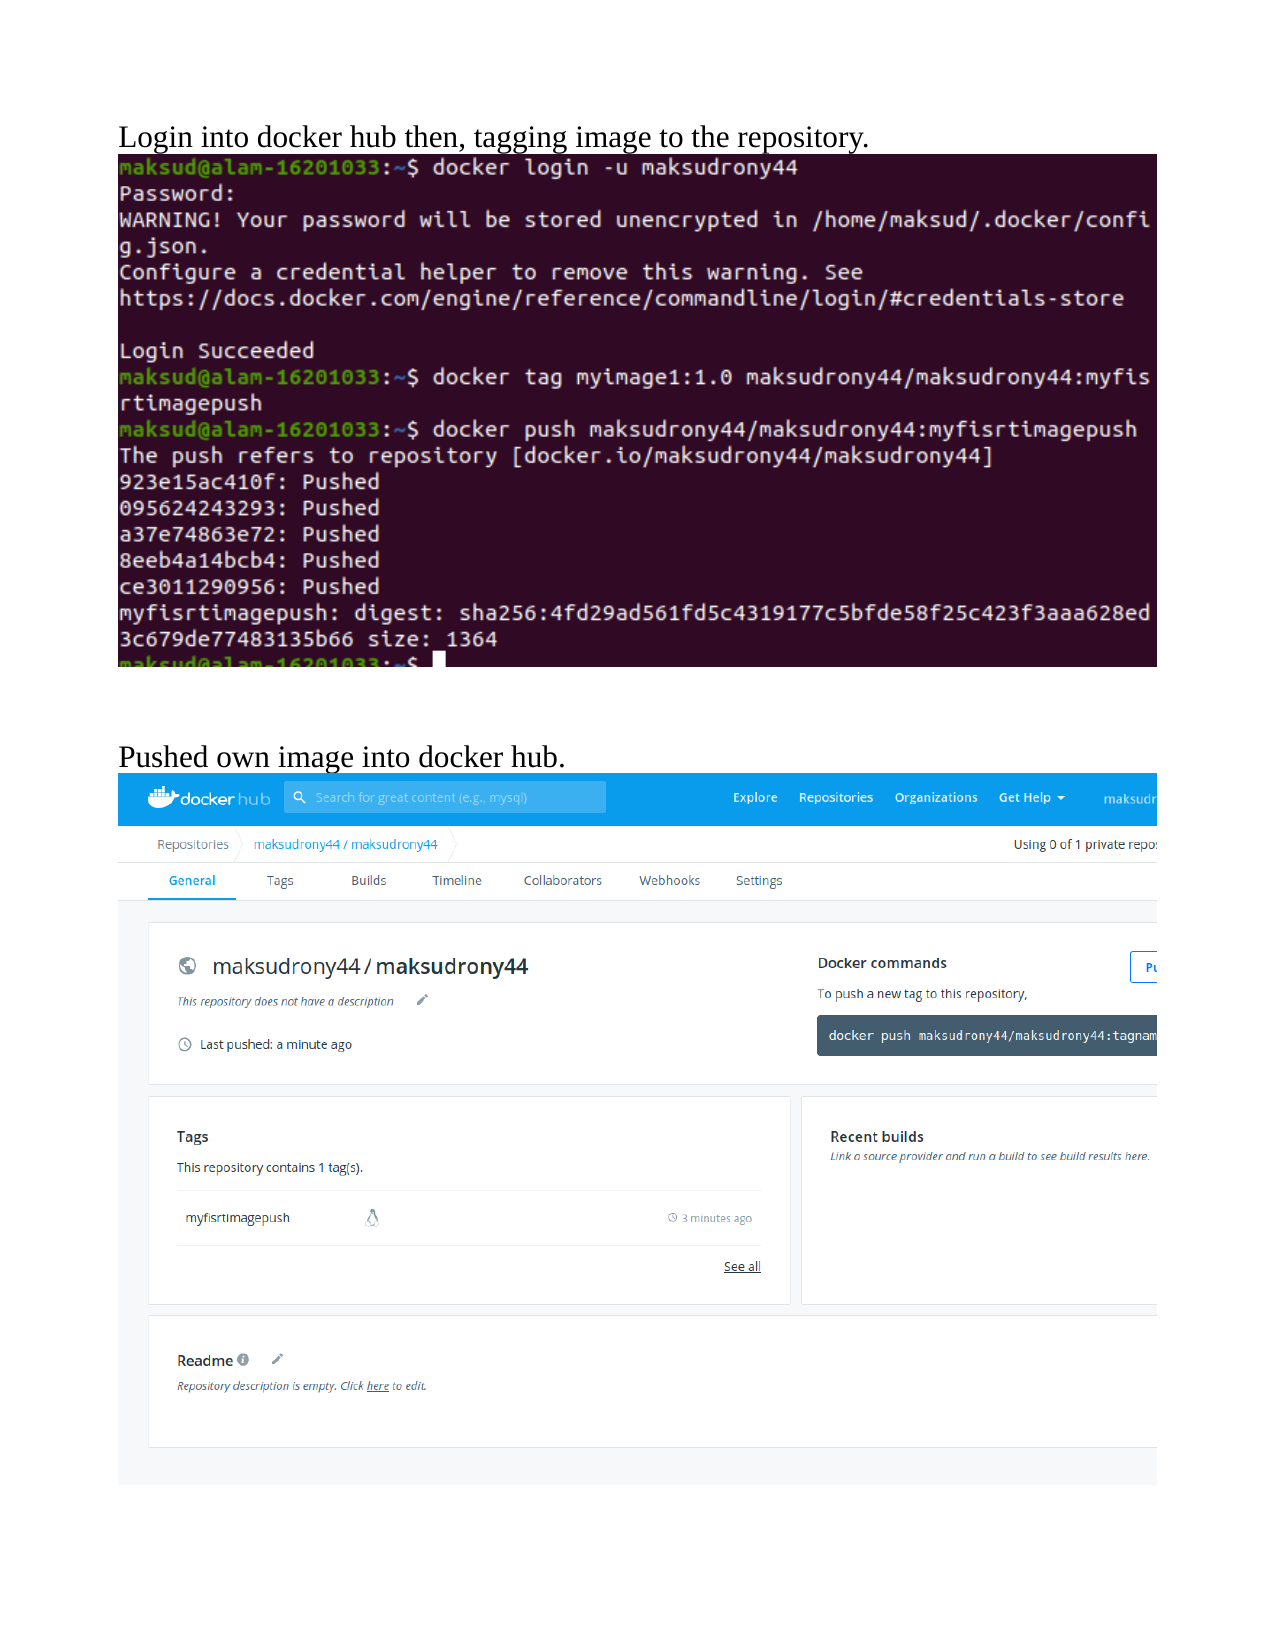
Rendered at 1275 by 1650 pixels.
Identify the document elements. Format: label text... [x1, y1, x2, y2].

text Login into docker hub then, tagging image to the repository. [118, 118, 1157, 154]
text Pushed own image into docker hub. [118, 738, 1157, 773]
picture [118, 773, 1157, 1485]
picture [118, 154, 1157, 667]
